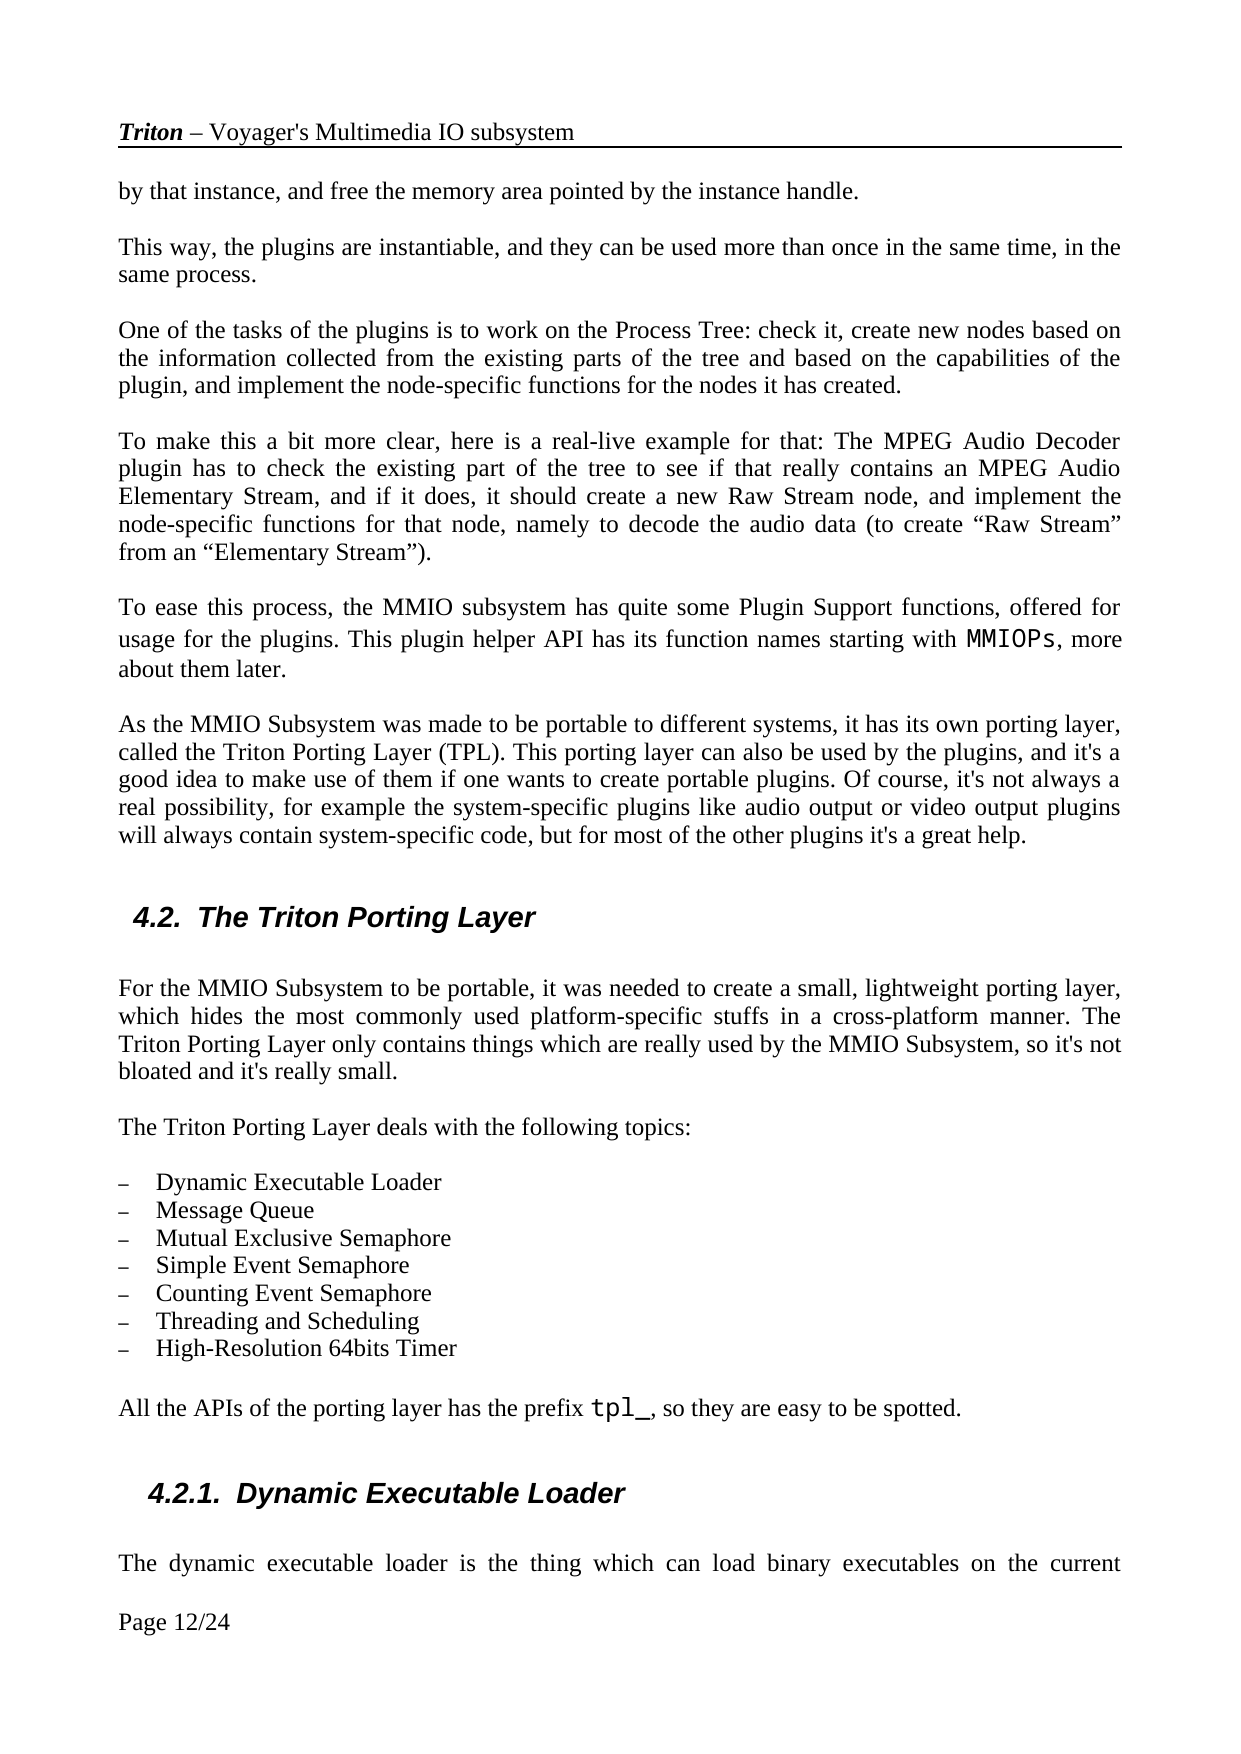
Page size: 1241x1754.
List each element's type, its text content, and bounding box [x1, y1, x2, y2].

list Message Queue [118, 1196, 1122, 1224]
text To ease this process, the MMIO subsystem has quite some Plugin Support functions, offered for usage for the plugins. This plugin helper API has its function names starting with MMIOPs, more about them later. [118, 593, 1122, 682]
text This way, the plugins are instantiable, and they can be used more than once in the same time, in the same process. [118, 233, 1122, 288]
text All the APIs of the porting layer has the prefix tpl_, so they are easy to be spotted. [118, 1390, 1122, 1424]
list Threading and Scheduling [118, 1307, 1122, 1334]
text The Triton Porting Layer deals with the following topics: [118, 1113, 1122, 1141]
list Mutual Exclusive Semaphore [118, 1224, 1122, 1251]
text One of the tasks of the plugins is to work on the Process Tree: check it, create new nodes based on the information collected from the existing parts of the tree and based on the capabilities of the plugin, and implement the node-specific functions for the nodes it has created. [118, 316, 1122, 399]
subtitle The Triton Porting Layer [133, 901, 1122, 934]
list Simple Event Semaphore [118, 1251, 1122, 1279]
list High-Resolution 64bits Timer [118, 1334, 1122, 1362]
subtitle Dynamic Executable Loader [148, 1477, 1122, 1509]
list Dynamic Executable Loader [118, 1168, 1122, 1196]
text by that instance, and free the memory area pointed by the instance handle. [118, 177, 1122, 205]
text The dynamic executable loader is the thing which can load binary executables on the current [118, 1549, 1122, 1577]
list Counting Event Semaphore [118, 1279, 1122, 1307]
text For the MMIO Subsystem to be portable, it was needed to create a small, lightweight porting layer, which hides the most commonly used platform-specific stuffs in a cross-platform manner. The Triton Porting Layer only contains things which are really used by the MMIO Subsystem, so it's not bloated and it's really small. [118, 974, 1122, 1085]
text As the MMIO Subsystem was made to be portable to different systems, it has its own porting layer, called the Triton Porting Layer (TPL). This porting layer can also be used by the plugins, and it's a good idea to make use of them if one wants to create portable plugins. Of course, it's not always a real possibility, for example the system-specific plugins like audio output or video output plugins will always contain system-specific code, but for most of the other plugins it's a great help. [118, 710, 1122, 849]
text To make this a bit more clear, here is a real-live example for that: The MPEG Audio Decoder plugin has to check the existing part of the tree to see if that really contains an MPEG Audio Elementary Stream, and if it does, it should create a new Raw Stream node, and implement the node-specific functions for that node, namely to decode the audio data (to create “Raw Stream” from an “Elementary Stream”). [118, 427, 1122, 565]
